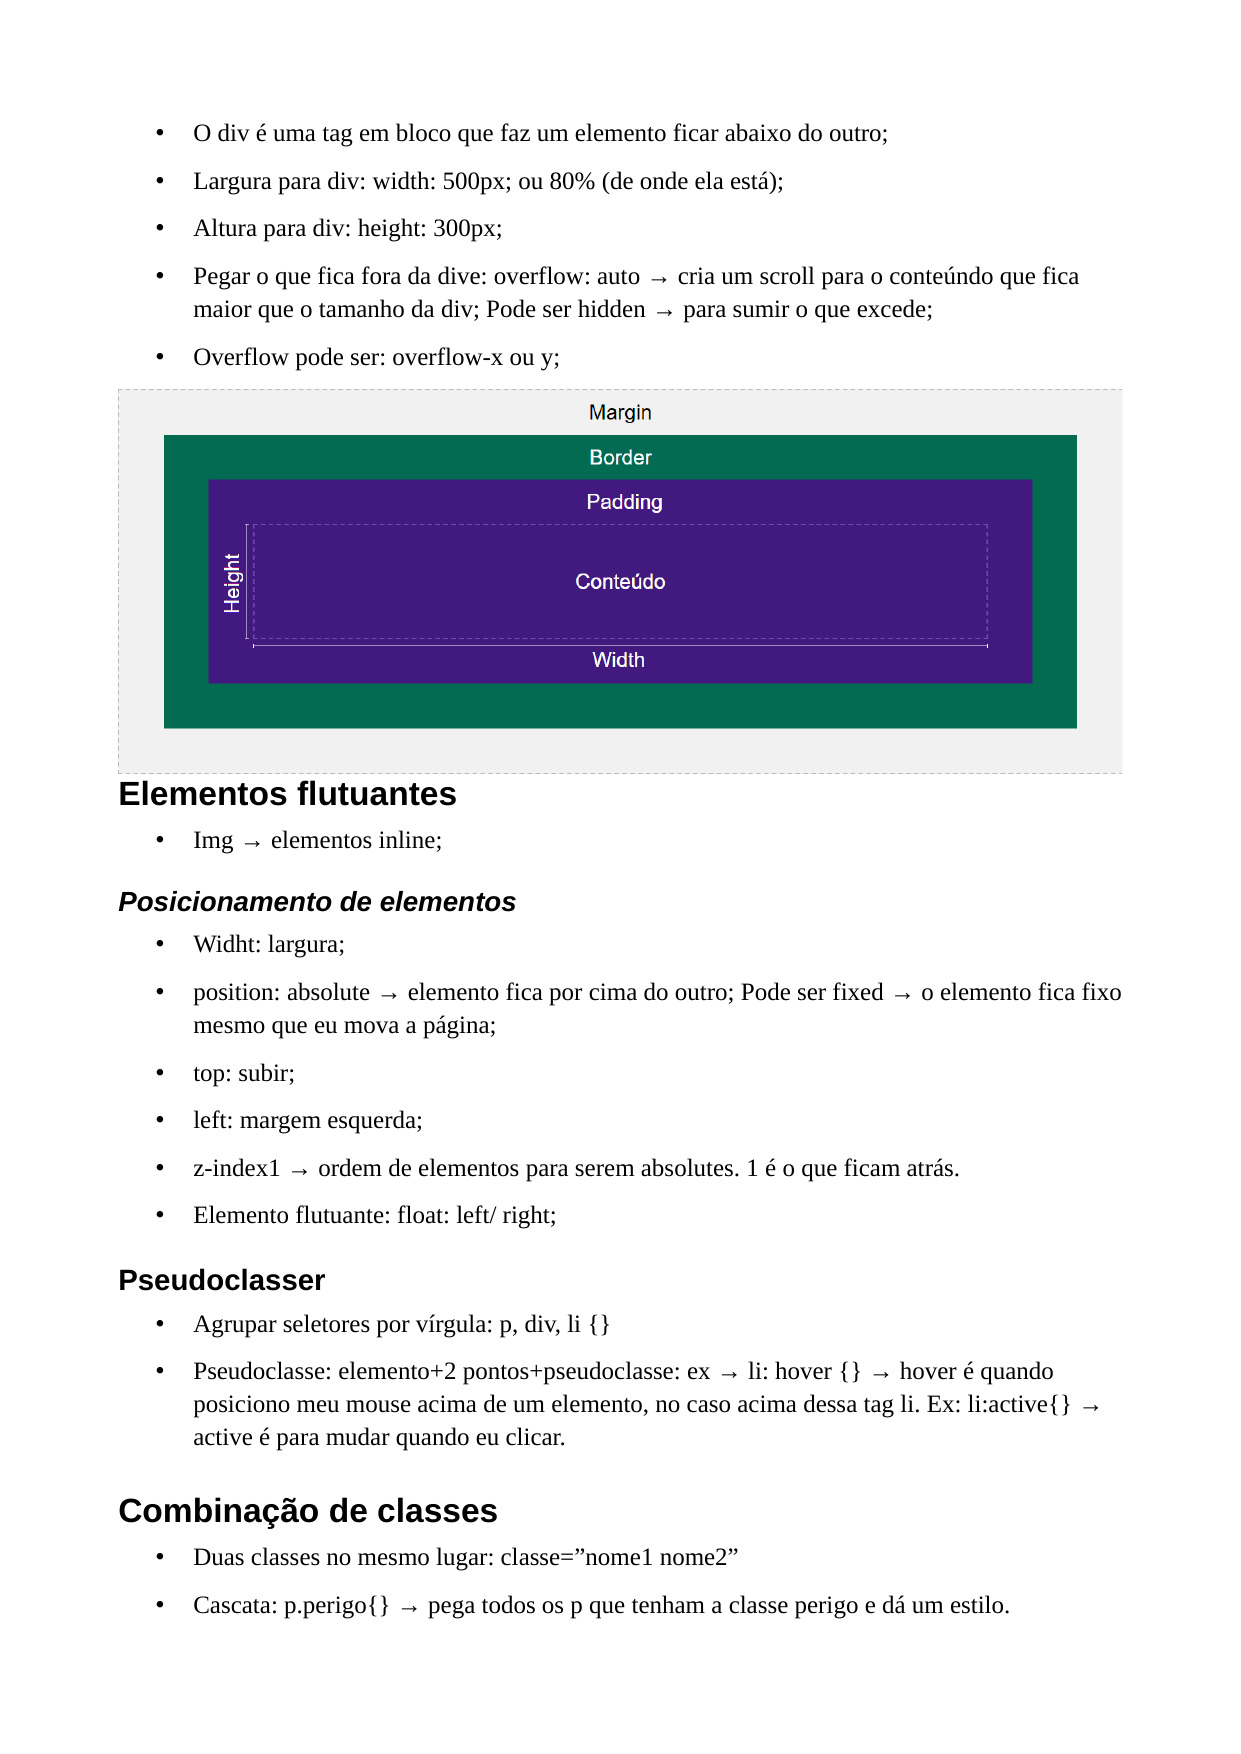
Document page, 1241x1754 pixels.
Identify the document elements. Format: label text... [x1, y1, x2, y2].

list Img → elementos inline; [156, 825, 1122, 854]
subtitle Posicionamento de elementos [118, 885, 1122, 917]
list Duas classes no mesmo lugar: classe=”nome1 nome2” [156, 1542, 1122, 1571]
list position: absolute → elemento fica por cima do outro; Pode ser fixed → o elemento fica fixo mesmo que eu mova a página; [156, 977, 1122, 1039]
list Pegar o que fica fora da dive: overflow: auto → cria um scroll para o conteúndo que fica maior que o tamanho da div; Pode ser hidden → para sumir o que excede; [156, 261, 1122, 323]
picture [118, 389, 1123, 774]
subtitle Elementos flutuantes [118, 774, 1122, 812]
list Elemento flutuante: float: left/ right; [156, 1200, 1122, 1229]
list Agrupar seletores por vírgula: p, div, li {} [156, 1309, 1122, 1338]
subtitle Pseudoclasser [118, 1263, 1122, 1296]
list Widht: largura; [156, 929, 1122, 958]
list Pseudoclasse: elemento+2 pontos+pseudoclasse: ex → li: hover {} → hover é quando posiciono meu mouse acima de um elemento, no caso acima dessa tag li. Ex: li:active{} → active é para mudar quando eu clicar. [156, 1356, 1122, 1451]
list Altura para div: height: 300px; [156, 213, 1122, 242]
list Cascata: p.perigo{} → pega todos os p que tenham a classe perigo e dá um estilo. [156, 1590, 1122, 1618]
list Largura para div: width: 500px; ou 80% (de onde ela está); [156, 166, 1122, 194]
list top: subir; [156, 1058, 1122, 1086]
list O div é uma tag em bloco que faz um elemento ficar abaixo do outro; [156, 118, 1122, 147]
list Overflow pode ser: overflow-x ou y; [156, 342, 1122, 370]
list left: margem esquerda; [156, 1105, 1122, 1134]
subtitle Combinação de classes [118, 1491, 1122, 1529]
list z-index1 → ordem de elementos para serem absolutes. 1 é o que ficam atrás. [156, 1153, 1122, 1182]
